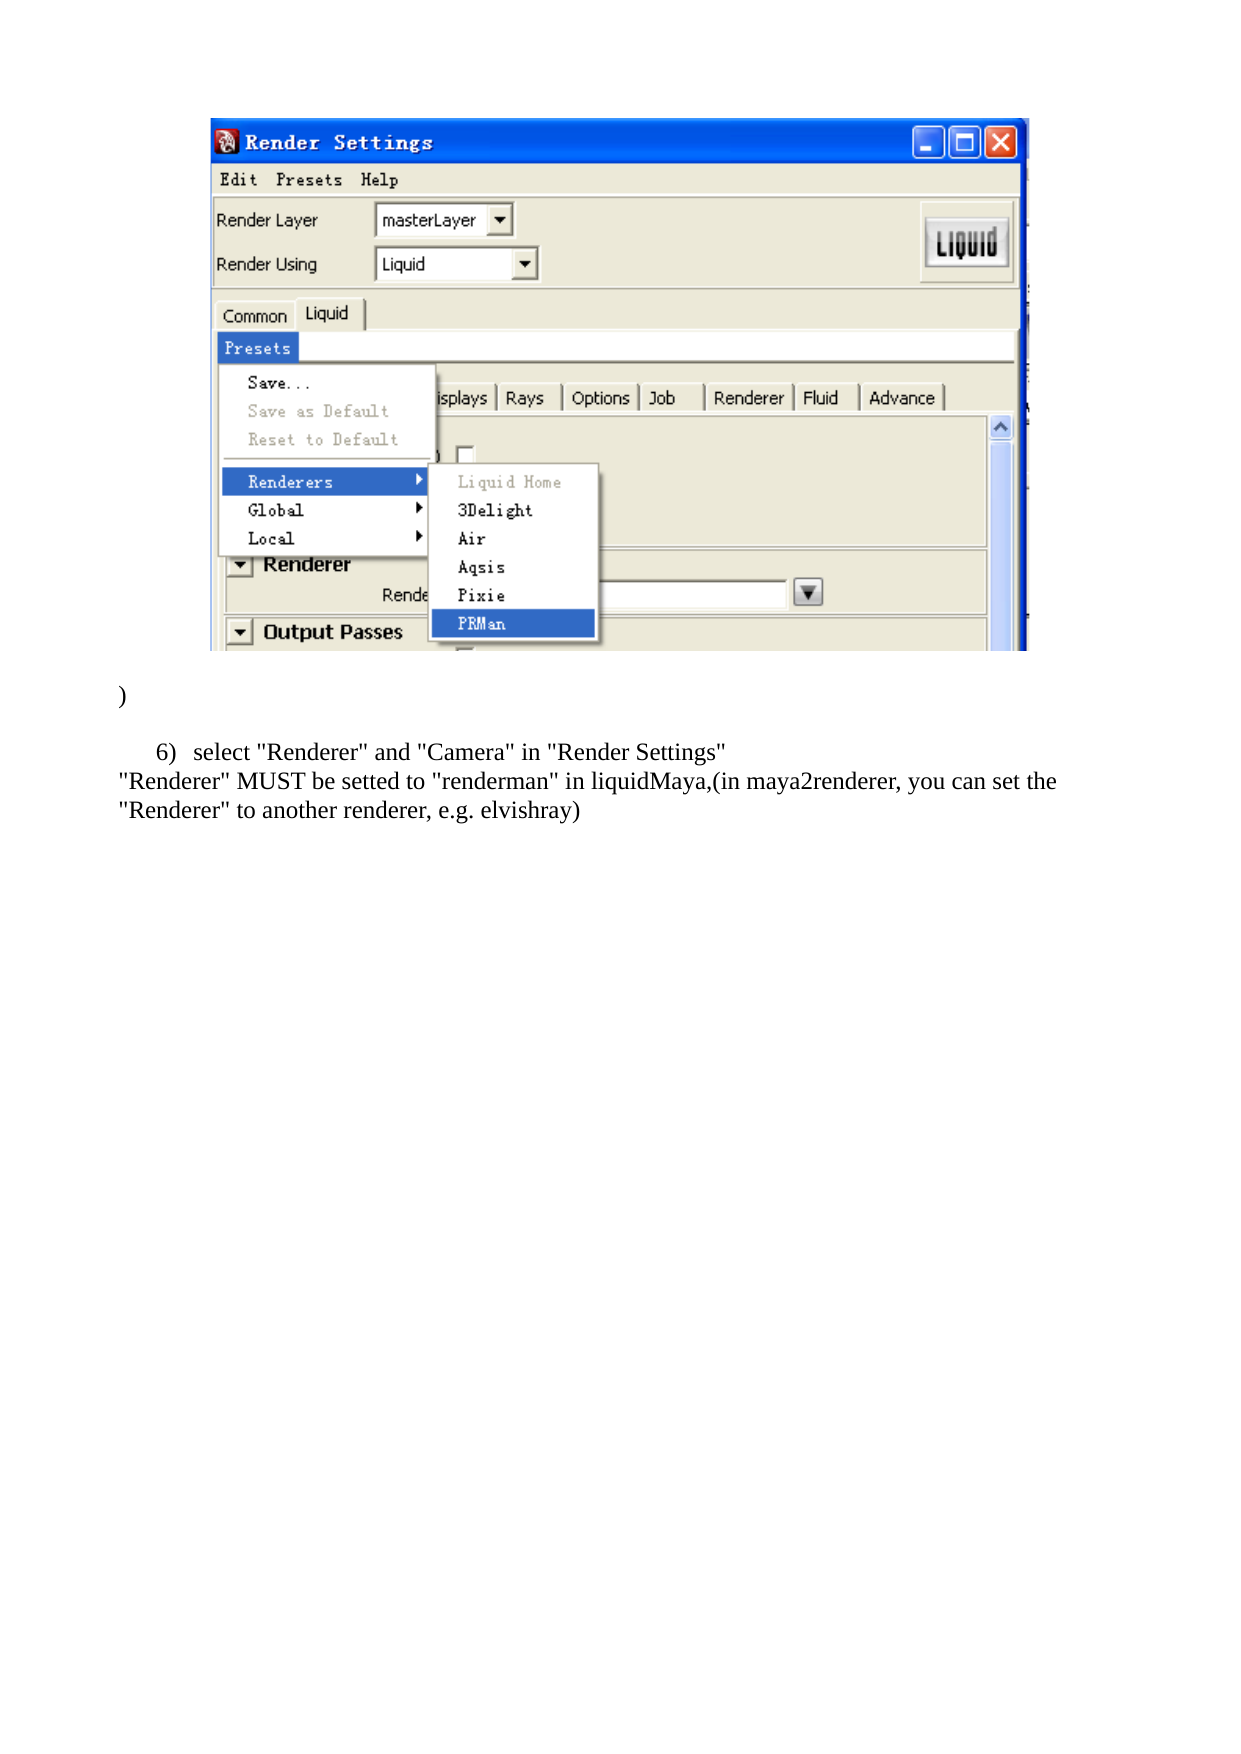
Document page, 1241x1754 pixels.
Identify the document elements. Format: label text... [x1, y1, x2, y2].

list select "Renderer" and "Camera" in "Render Settings" [156, 737, 1122, 766]
text "Renderer" MUST be setted to "renderman" in liquidMaya,(in maya2renderer, you can set the "Renderer" to another renderer, e.g. elvishray) [118, 766, 1122, 823]
text ) [118, 680, 1122, 708]
